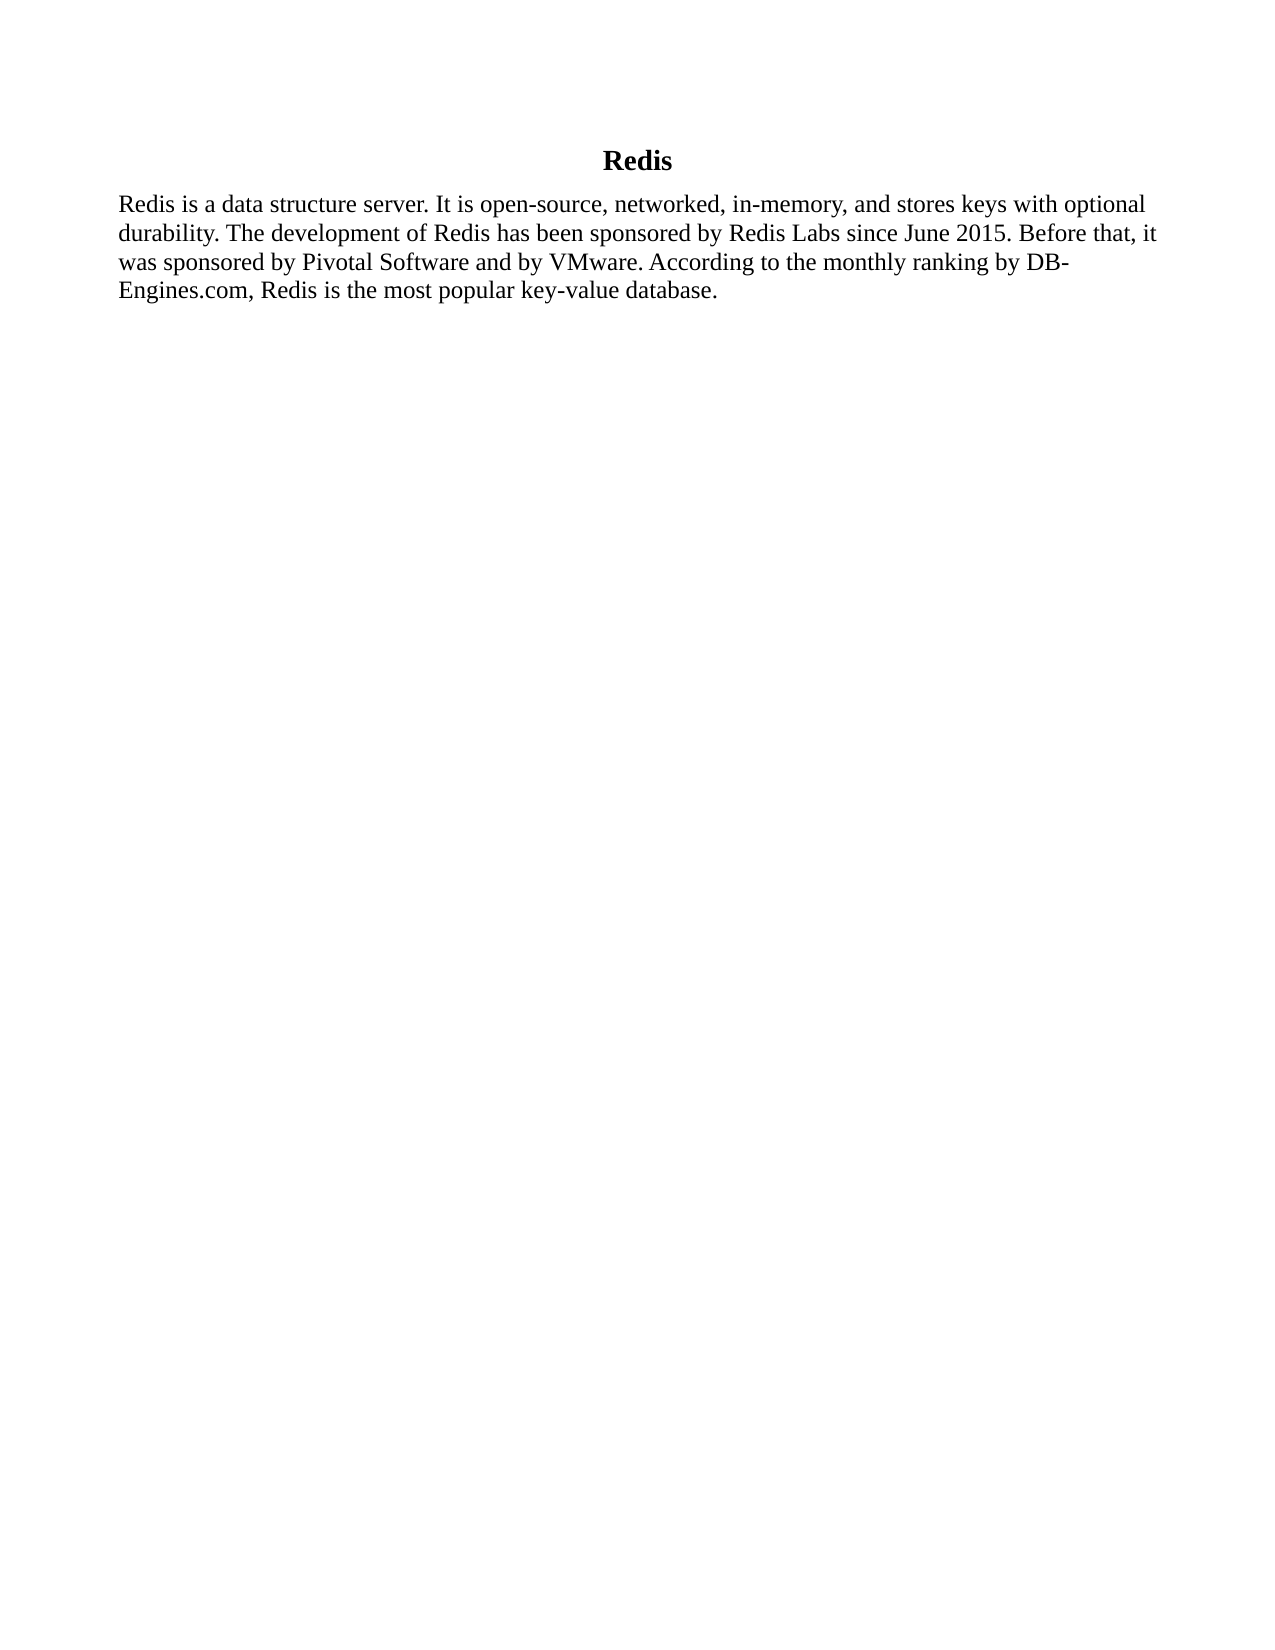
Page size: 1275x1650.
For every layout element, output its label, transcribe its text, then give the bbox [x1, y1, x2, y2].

text Redis is a data structure server. It is open-source, networked, in-memory, and stores keys with optional durability. The development of Redis has been sponsored by Redis Labs since June 2015. Before that, it was sponsored by Pivotal Software and by VMware. According to the monthly ranking by DB-Engines.com, Redis is the most popular key-value database. [118, 189, 1157, 304]
subtitle Redis [118, 143, 1157, 177]
